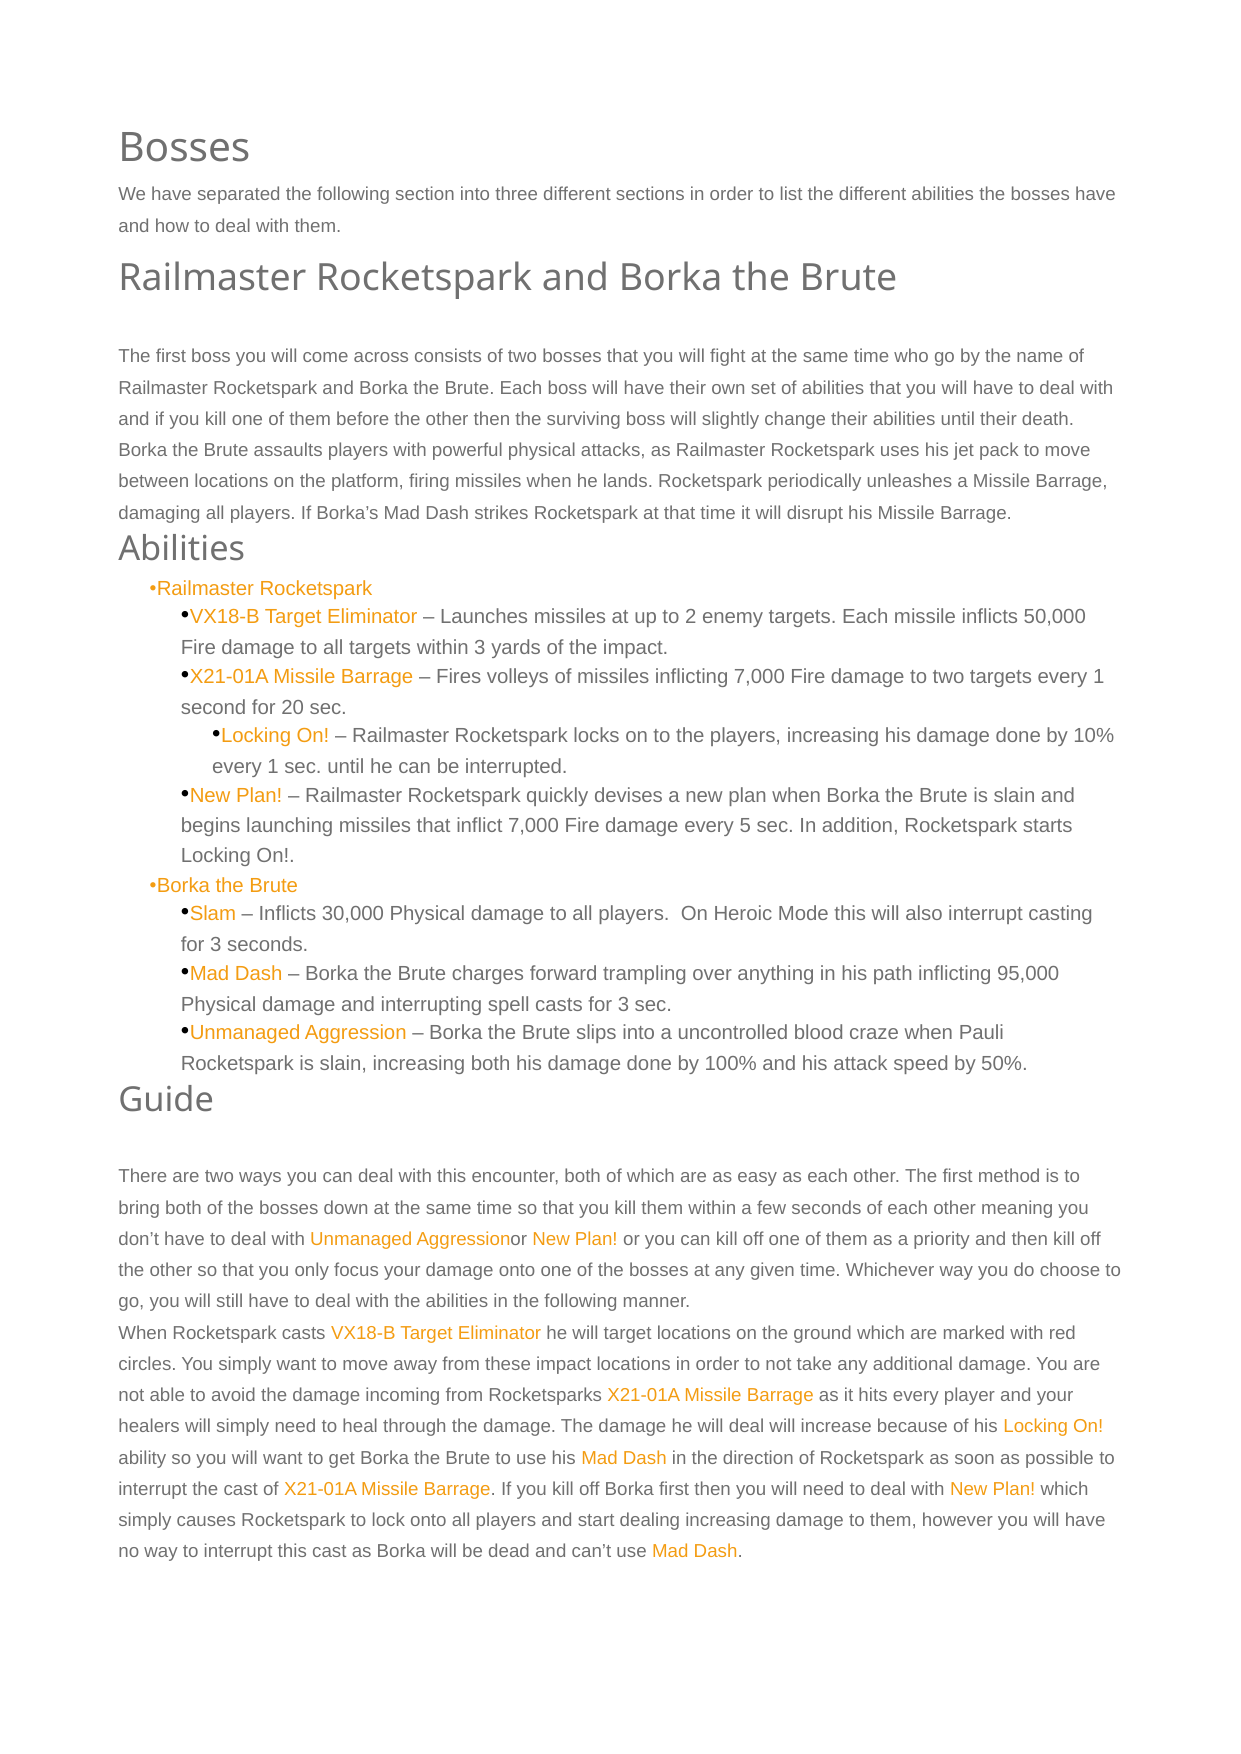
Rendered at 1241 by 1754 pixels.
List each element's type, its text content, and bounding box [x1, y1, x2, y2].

text We have separated the following section into three different sections in order to list the different abilities the bosses have and how to deal with them. [118, 173, 1122, 236]
text When Rocketspark casts VX18-B Target Eliminator he will target locations on the ground which are marked with red circles. You simply want to move away from these impact locations in order to not take any additional damage. You are not able to avoid the damage incoming from Rocketsparks X21-01A Missile Barrage as it hits every player and your healers will simply need to heal through the damage. The damage he will deal will increase because of his Locking On! ability so you will want to get Borka the Brute to use his Mad Dash in the direction of Rocketspark as soon as possible to interrupt the cast of X21-01A Missile Barrage. If you kill off Borka first then you will need to deal with New Plan! which simply causes Rocketspark to lock onto all players and start dealing increasing damage to them, however you will have no way to interrupt this cast as Borka will be dead and can’t use Mad Dash. [118, 1312, 1122, 1562]
list Borka the Brute [118, 867, 1122, 897]
subtitle Guide [118, 1075, 1122, 1122]
list Mad Dash – Borka the Brute charges forward trampling over anything in his path inflicting 95,000 Physical damage and interrupting spell casts for 3 sec. [118, 956, 1122, 1015]
list Locking On! – Railmaster Rocketspark locks on to the players, increasing his damage done by 10% every 1 sec. until he can be interrupted. [118, 718, 1122, 778]
text The first boss you will come across consists of two bosses that you will fight at the same time who go by the name of Railmaster Rocketspark and Borka the Brute. Each boss will have their own set of abilities that you will have to deal with and if you kill one of them before the other then the surviving boss will slightly change their abilities until their death. [118, 336, 1122, 429]
list Slam – Inflicts 30,000 Physical damage to all players. On Heroic Mode this will also interrupt casting for 3 seconds. [118, 897, 1122, 956]
list X21-01A Missile Barrage – Fires volleys of missiles inflicting 7,000 Fire damage to two targets every 1 second for 20 sec. [118, 659, 1122, 718]
list Railmaster Rocketspark [118, 570, 1122, 600]
text Borka the Brute assaults players with powerful physical attacks, as Railmaster Rocketspark uses his jet pack to move between locations on the platform, firing missiles when he lands. Rocketspark periodically unleashes a Missile Barrage, damaging all players. If Borka’s Mad Dash strikes Rocketspark at that time it will disrupt his Missile Barrage. [118, 429, 1122, 523]
subtitle Railmaster Rocketspark and Borka the Brute [118, 251, 1122, 302]
subtitle Bosses [118, 118, 1122, 173]
list VX18-B Target Eliminator – Launches missiles at up to 2 enemy targets. Each missile inflicts 50,000 Fire damage to all targets within 3 yards of the impact. [118, 600, 1122, 659]
text There are two ways you can deal with this encounter, both of which are as easy as each other. The first method is to bring both of the bosses down at the same time so that you kill them within a few seconds of each other meaning you don’t have to deal with Unmanaged Aggressionor New Plan! or you can kill off one of them as a priority and then kill off the other so that you only focus your damage onto one of the bosses at any given time. Whichever way you do choose to go, you will still have to deal with the abilities in the following manner. [118, 1156, 1122, 1312]
list Unmanaged Aggression – Borka the Brute slips into a uncontrolled blood craze when Pauli Rocketspark is slain, increasing both his damage done by 100% and his attack speed by 50%. [118, 1015, 1122, 1075]
subtitle Abilities [118, 523, 1122, 570]
list New Plan! – Railmaster Rocketspark quickly devises a new plan when Borka the Brute is slain and begins launching missiles that inflict 7,000 Fire damage every 5 sec. In addition, Rocketspark starts Locking On!. [118, 778, 1122, 867]
